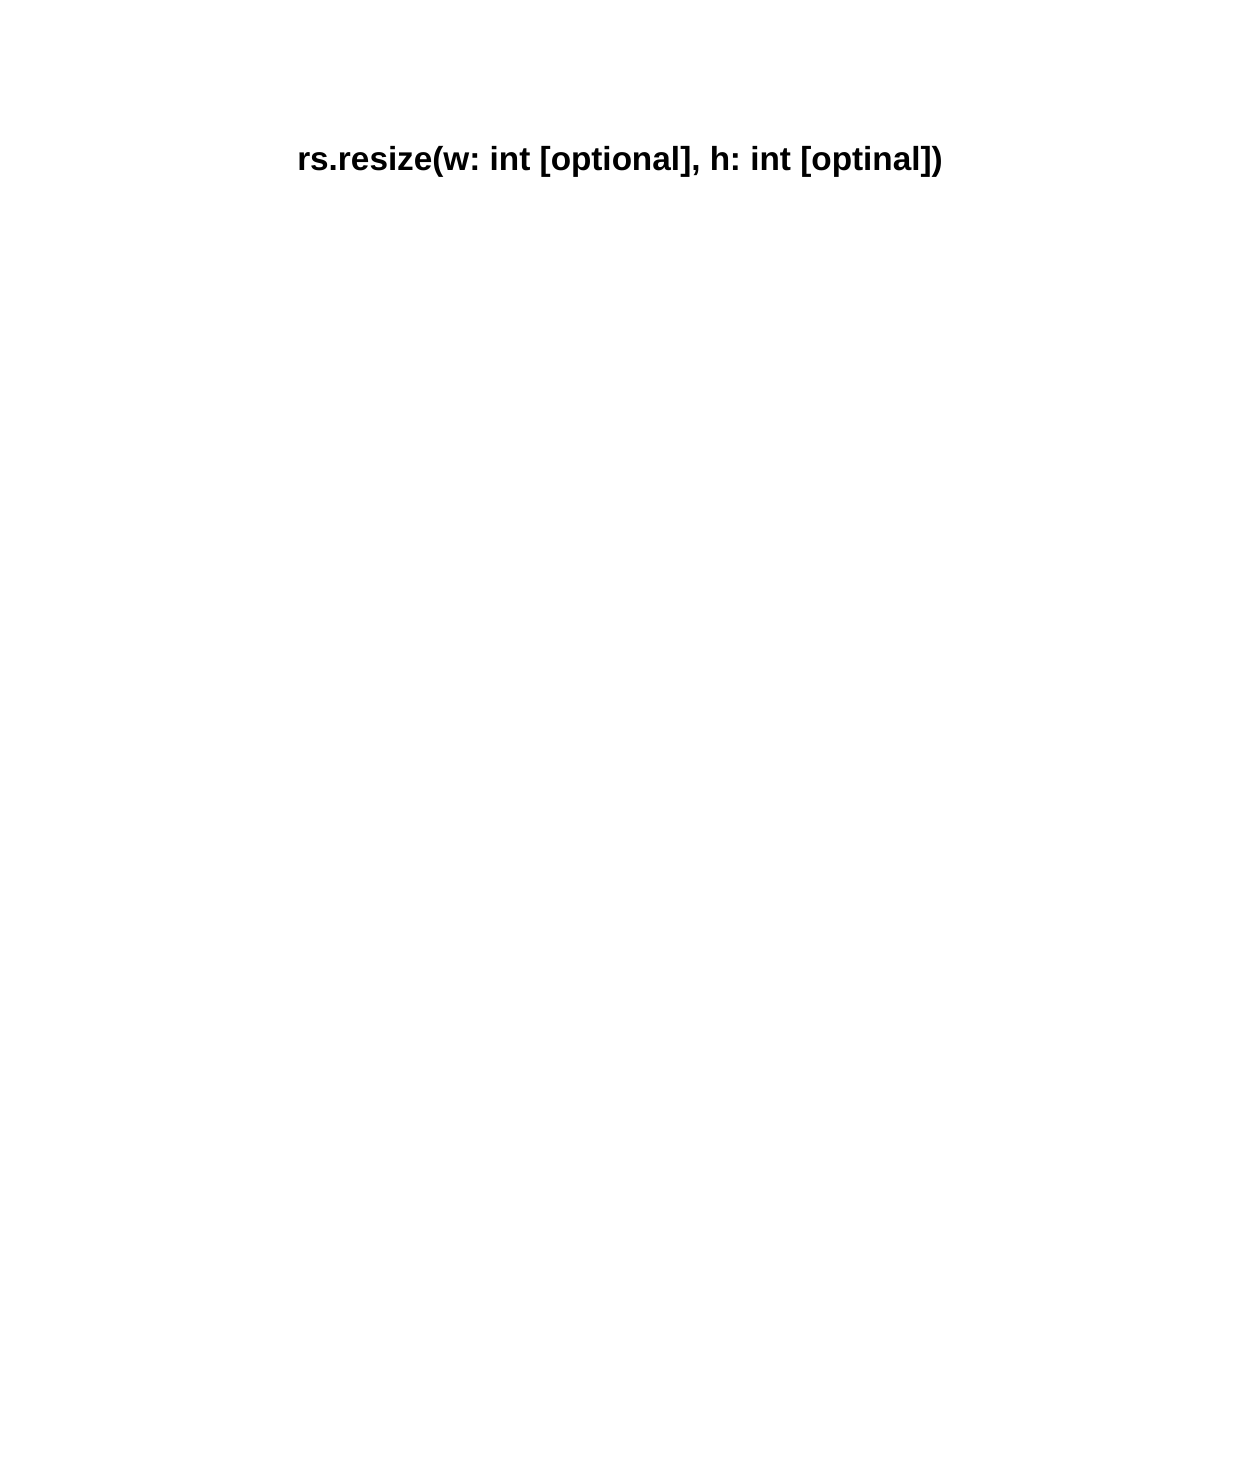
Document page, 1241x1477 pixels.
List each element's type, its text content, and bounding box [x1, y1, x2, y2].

subtitle rs.resize(w: int [optional], h: int [optinal]) [118, 139, 1122, 177]
